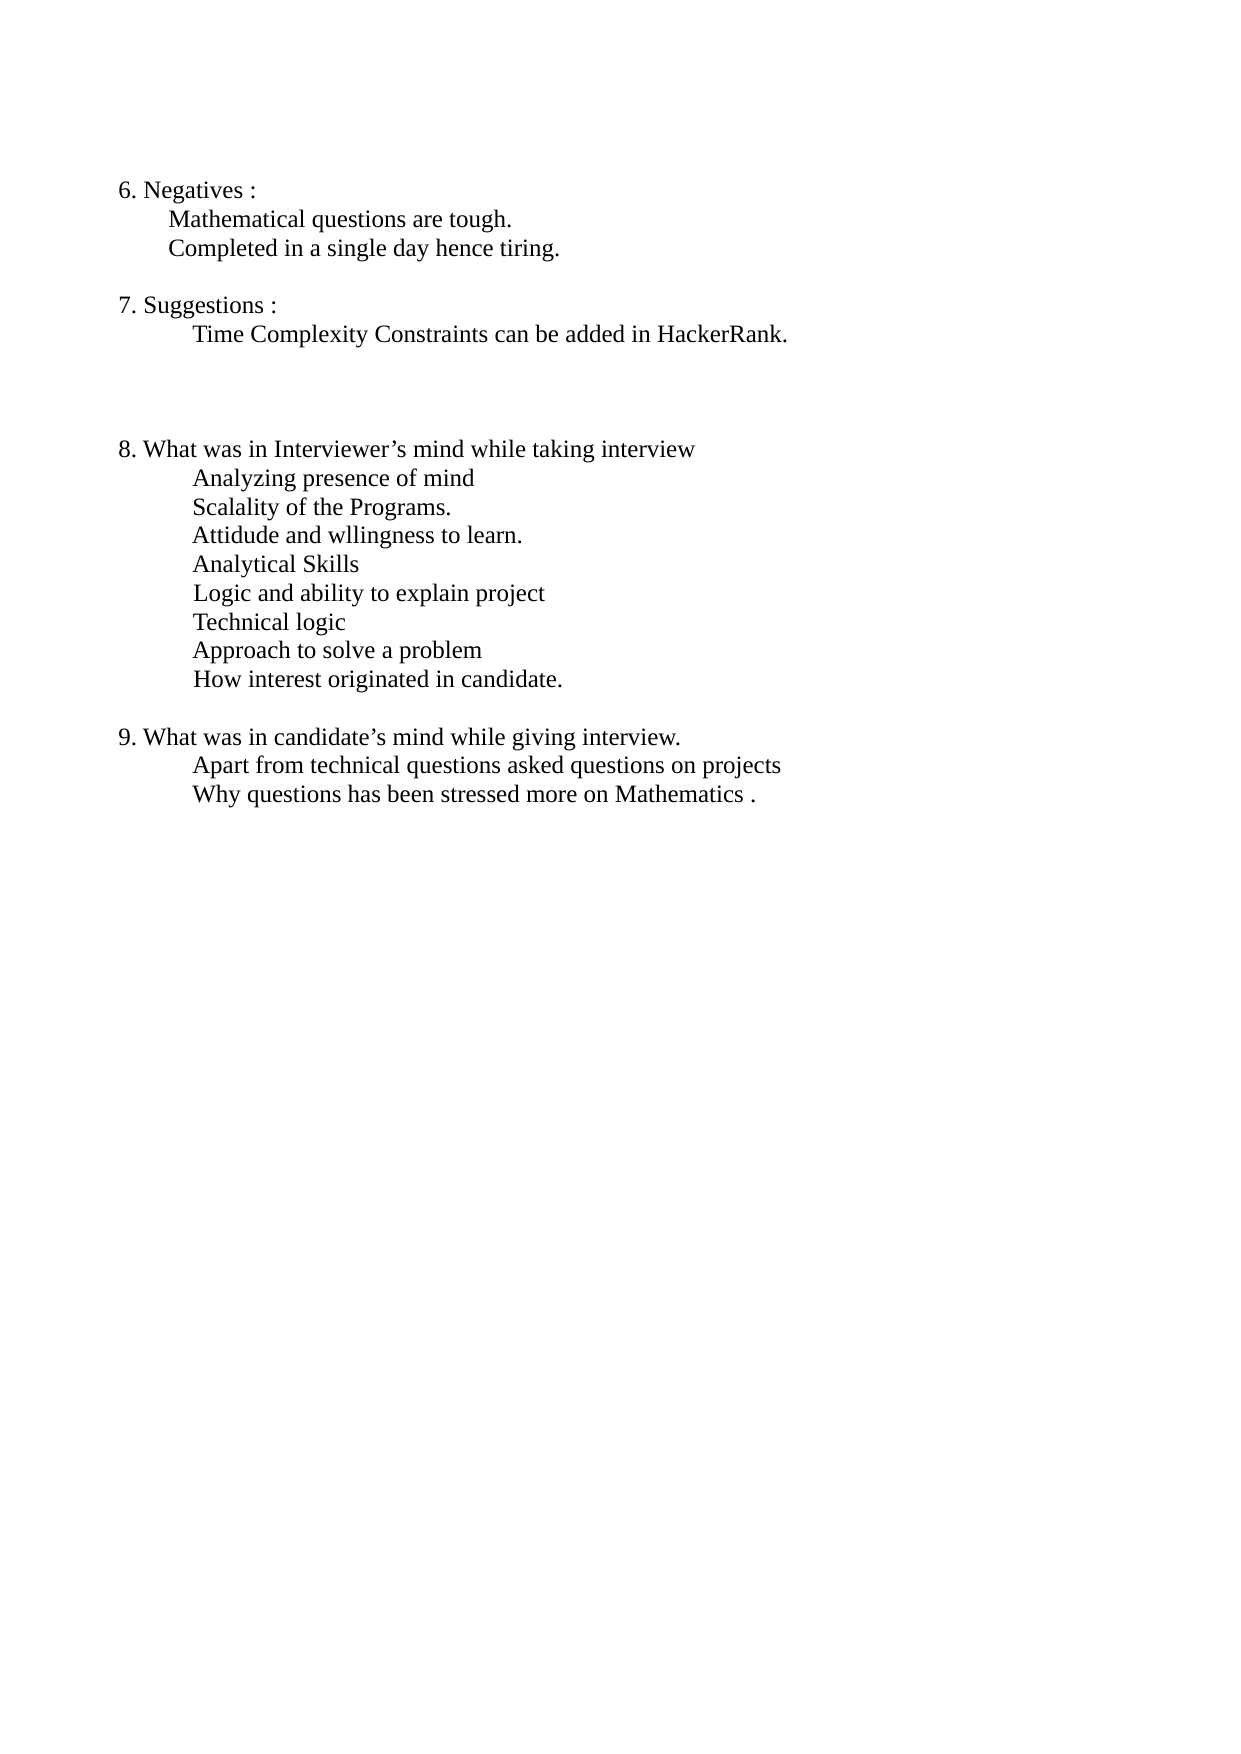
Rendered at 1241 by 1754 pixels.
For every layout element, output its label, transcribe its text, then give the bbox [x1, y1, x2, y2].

text Attidude and wllingness to learn. [118, 521, 1122, 549]
text Approach to solve a problem [118, 636, 1122, 664]
text Scalality of the Programs. [118, 492, 1122, 521]
text How interest originated in candidate. [118, 664, 1122, 693]
text Completed in a single day hence tiring. [118, 233, 1122, 262]
text Apart from technical questions asked questions on projects [118, 751, 1122, 779]
text 8. What was in Interviewer’s mind while taking interview [118, 434, 1122, 463]
text 7. Suggestions : [118, 291, 1122, 319]
text Technical logic [118, 607, 1122, 636]
text Analyzing presence of mind [118, 463, 1122, 492]
text Why questions has been stressed more on Mathematics . [118, 779, 1122, 808]
text Time Complexity Constraints can be added in HackerRank. [118, 319, 1122, 348]
text 6. Negatives : [118, 176, 1122, 204]
text Mathematical questions are tough. [118, 204, 1122, 233]
text Logic and ability to explain project [118, 578, 1122, 607]
text Analytical Skills [118, 549, 1122, 578]
text 9. What was in candidate’s mind while giving interview. [118, 722, 1122, 751]
